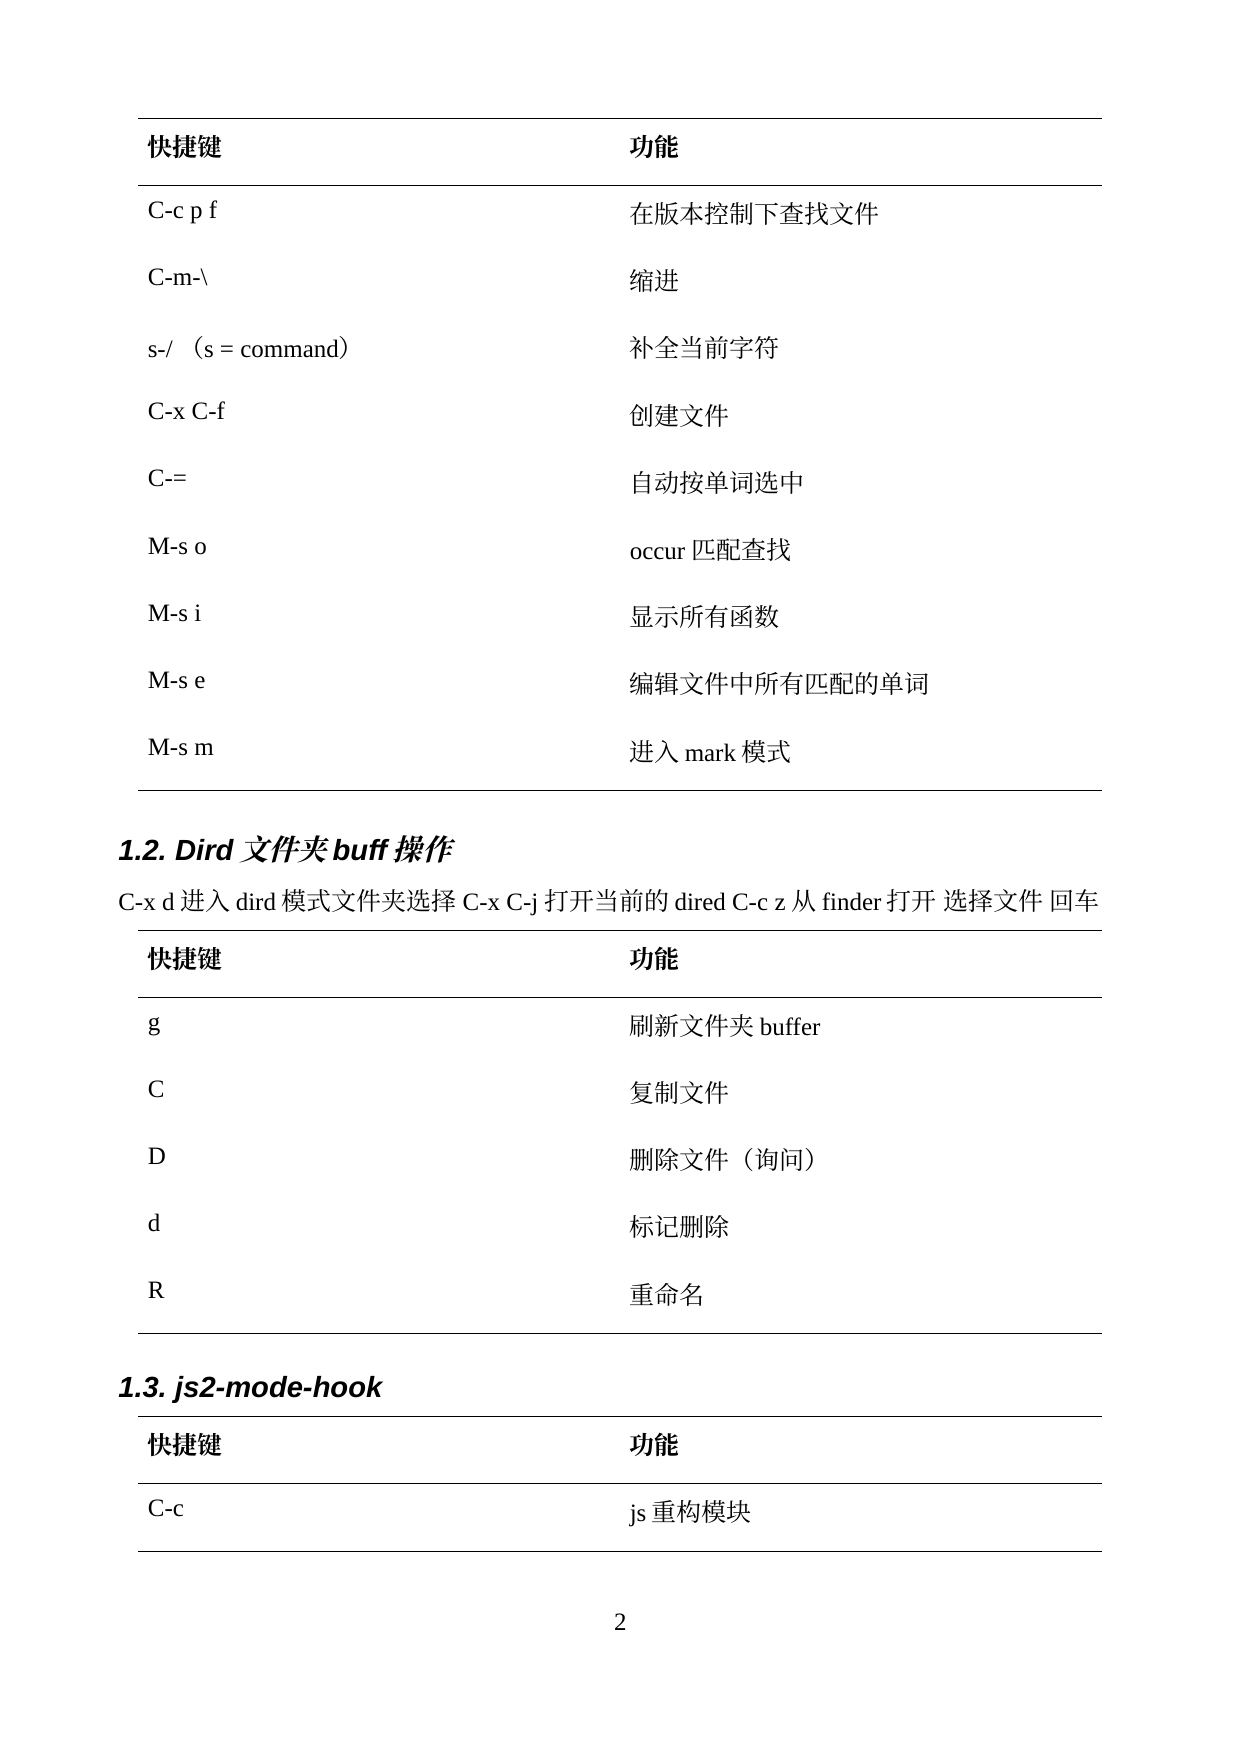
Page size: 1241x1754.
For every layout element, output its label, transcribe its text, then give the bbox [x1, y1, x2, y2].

table_cell D [138, 1132, 620, 1199]
subtitle js2-mode-hook [118, 1370, 1122, 1403]
table_cell 重命名 [620, 1266, 1102, 1333]
table_cell 标记删除 [620, 1199, 1102, 1266]
table_cell 进入mark模式 [620, 723, 1102, 790]
table_cell 补全当前字符 [620, 320, 1102, 387]
table_cell 复制文件 [620, 1064, 1102, 1132]
table_cell 自动按单词选中 [620, 454, 1102, 521]
table_cell C-m-\ [138, 253, 620, 320]
table_cell 在版本控制下查找文件 [620, 186, 1102, 253]
table_header 快捷键 [138, 1417, 620, 1483]
table_header 功能 [620, 1417, 1102, 1483]
table_cell 显示所有函数 [620, 589, 1102, 656]
table_header 快捷键 [138, 931, 620, 997]
table_header 功能 [620, 931, 1102, 997]
table_cell 缩进 [620, 253, 1102, 320]
table_cell M-s e [138, 656, 620, 723]
table_cell R [138, 1266, 620, 1333]
table_cell M-s m [138, 723, 620, 790]
table_cell C-c p f [138, 186, 620, 253]
table_header 快捷键 [138, 119, 620, 185]
table_cell C-x C-f [138, 387, 620, 454]
subtitle Dird文件夹buff操作 [118, 827, 1122, 869]
table_cell g [138, 998, 620, 1064]
table_cell 创建文件 [620, 387, 1102, 454]
table_cell js重构模块 [620, 1484, 1102, 1551]
table_cell C-= [138, 454, 620, 521]
table_cell 删除文件（询问） [620, 1132, 1102, 1199]
table_cell 刷新文件夹buffer [620, 998, 1102, 1064]
table_cell occur 匹配查找 [620, 521, 1102, 588]
table_header 功能 [620, 119, 1102, 185]
table_cell C-c [138, 1484, 620, 1551]
text C-x d 进入dird模式文件夹选择 C-x C-j 打开当前的dired C-c z 从finder打开 选择文件 回车 [118, 881, 1122, 917]
table_cell M-s o [138, 521, 620, 588]
table_cell C [138, 1064, 620, 1132]
table_cell d [138, 1199, 620, 1266]
table_cell 编辑文件中所有匹配的单词 [620, 656, 1102, 723]
table_cell M-s i [138, 589, 620, 656]
table_cell s-/ （s = command） [138, 320, 620, 387]
